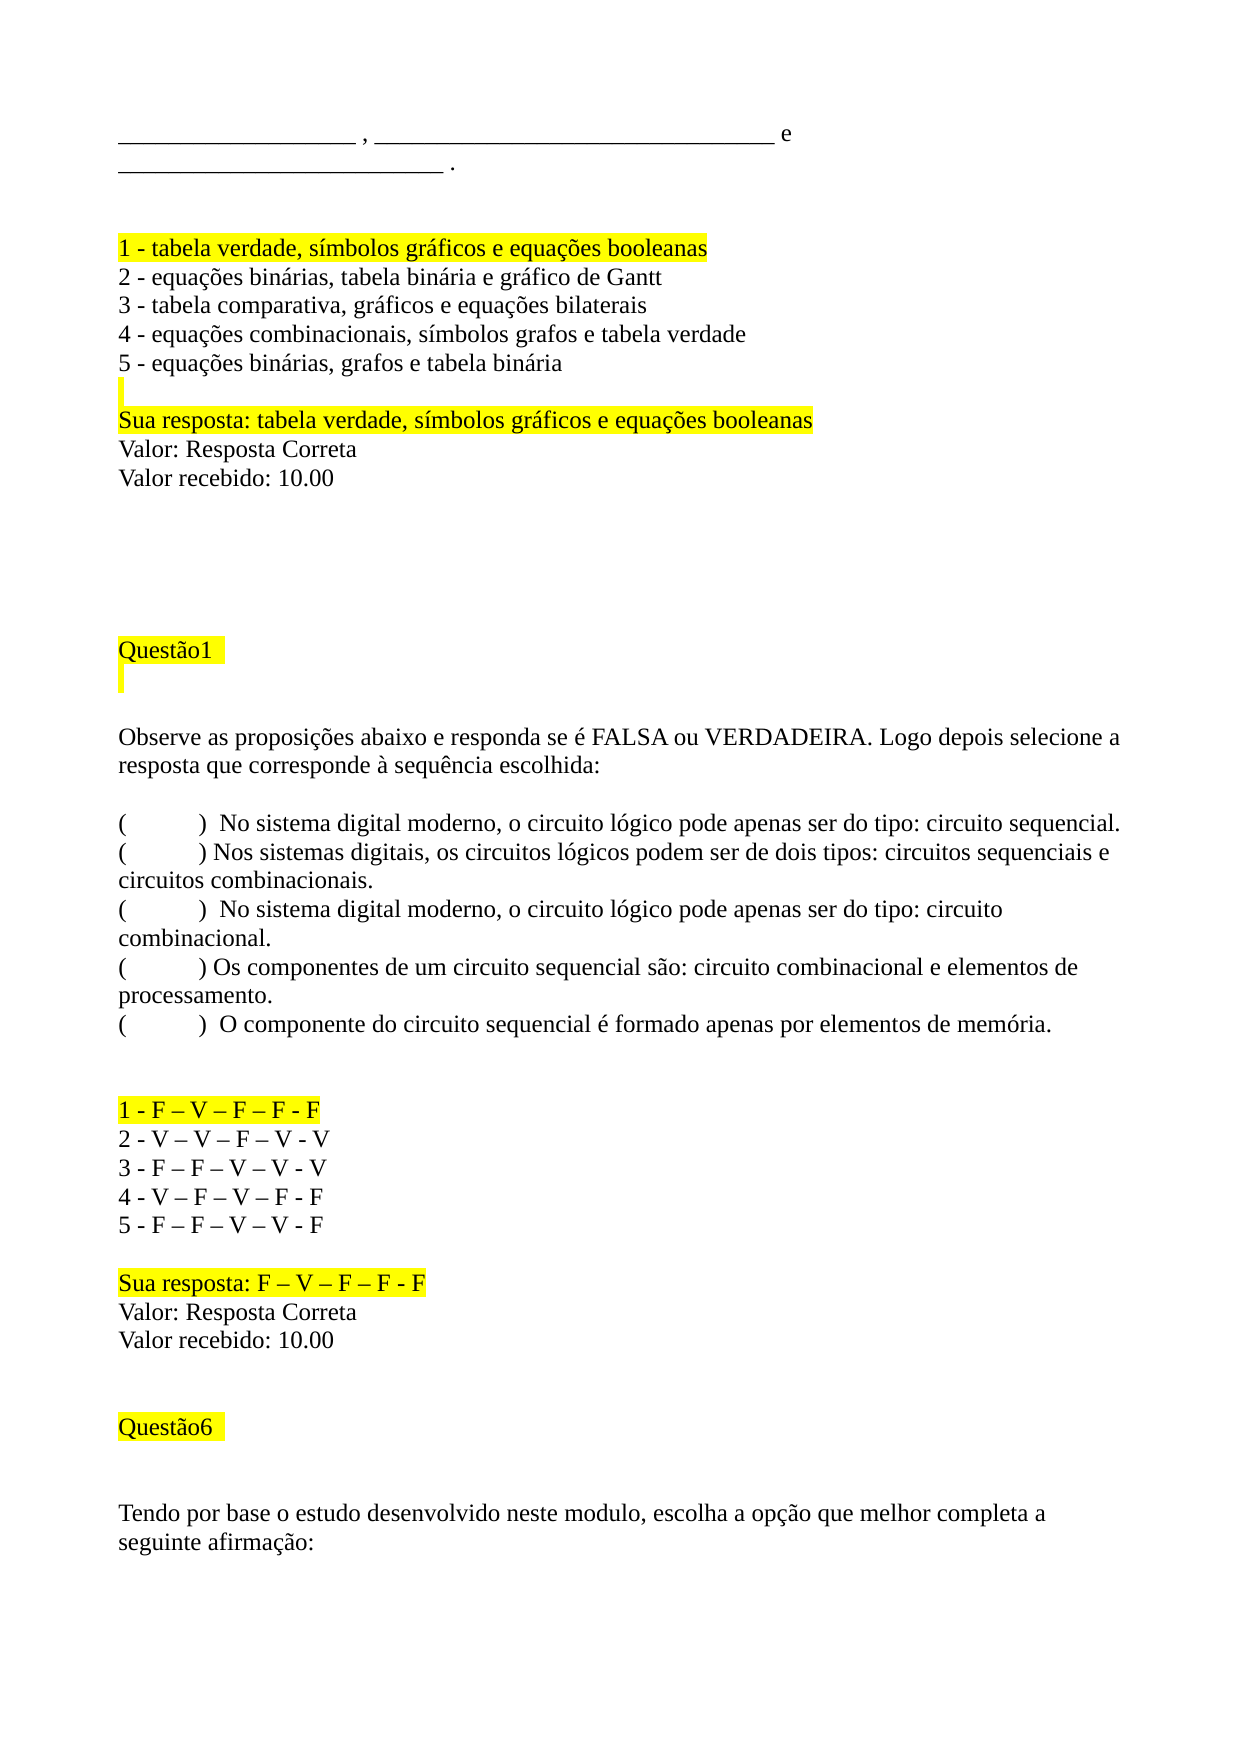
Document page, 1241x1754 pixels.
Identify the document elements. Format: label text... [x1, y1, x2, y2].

text Sua resposta: tabela verdade, símbolos gráficos e equações booleanas [118, 406, 1122, 434]
text Questão6 [118, 1412, 1122, 1441]
text ( ) Nos sistemas digitais, os circuitos lógicos podem ser de dois tipos: circuitos sequenciais e circuitos combinacionais. [118, 837, 1122, 894]
text 3 - F – F – V – V - V [118, 1153, 1122, 1182]
text 3 - tabela comparativa, gráficos e equações bilaterais [118, 291, 1122, 319]
text ( ) Os componentes de um circuito sequencial são: circuito combinacional e elementos de processamento. [118, 952, 1122, 1009]
text 5 - F – F – V – V - F [118, 1211, 1122, 1239]
text 1 - tabela verdade, símbolos gráficos e equações booleanas [118, 233, 1122, 262]
text Valor recebido: 10.00 [118, 463, 1122, 492]
text ( ) No sistema digital moderno, o circuito lógico pode apenas ser do tipo: circuito combinacional. [118, 894, 1122, 952]
text 4 - V – F – V – F - F [118, 1182, 1122, 1211]
text Valor: Resposta Correta [118, 434, 1122, 463]
text Observe as proposições abaixo e responda se é FALSA ou VERDADEIRA. Logo depois selecione a resposta que corresponde à sequência escolhida: [118, 722, 1122, 779]
text 2 - V – V – F – V - V [118, 1124, 1122, 1153]
text 1 - F – V – F – F - F [118, 1096, 1122, 1124]
text 4 - equações combinacionais, símbolos grafos e tabela verdade [118, 319, 1122, 348]
text ( ) No sistema digital moderno, o circuito lógico pode apenas ser do tipo: circuito sequencial. [118, 808, 1122, 837]
text Valor: Resposta Correta [118, 1297, 1122, 1326]
text 2 - equações binárias, tabela binária e gráfico de Gantt [118, 262, 1122, 291]
text Sua resposta: F – V – F – F - F [118, 1268, 1122, 1297]
text ( ) O componente do circuito sequencial é formado apenas por elementos de memória. [118, 1009, 1122, 1038]
text Tendo por base o estudo desenvolvido neste modulo, escolha a opção que melhor completa a seguinte afirmação: [118, 1498, 1122, 1556]
text 5 - equações binárias, grafos e tabela binária [118, 348, 1122, 377]
text Valor recebido: 10.00 [118, 1326, 1122, 1354]
text ___________________ , ________________________________ e __________________________ . [118, 118, 1122, 176]
text Questão1 [118, 636, 1122, 664]
